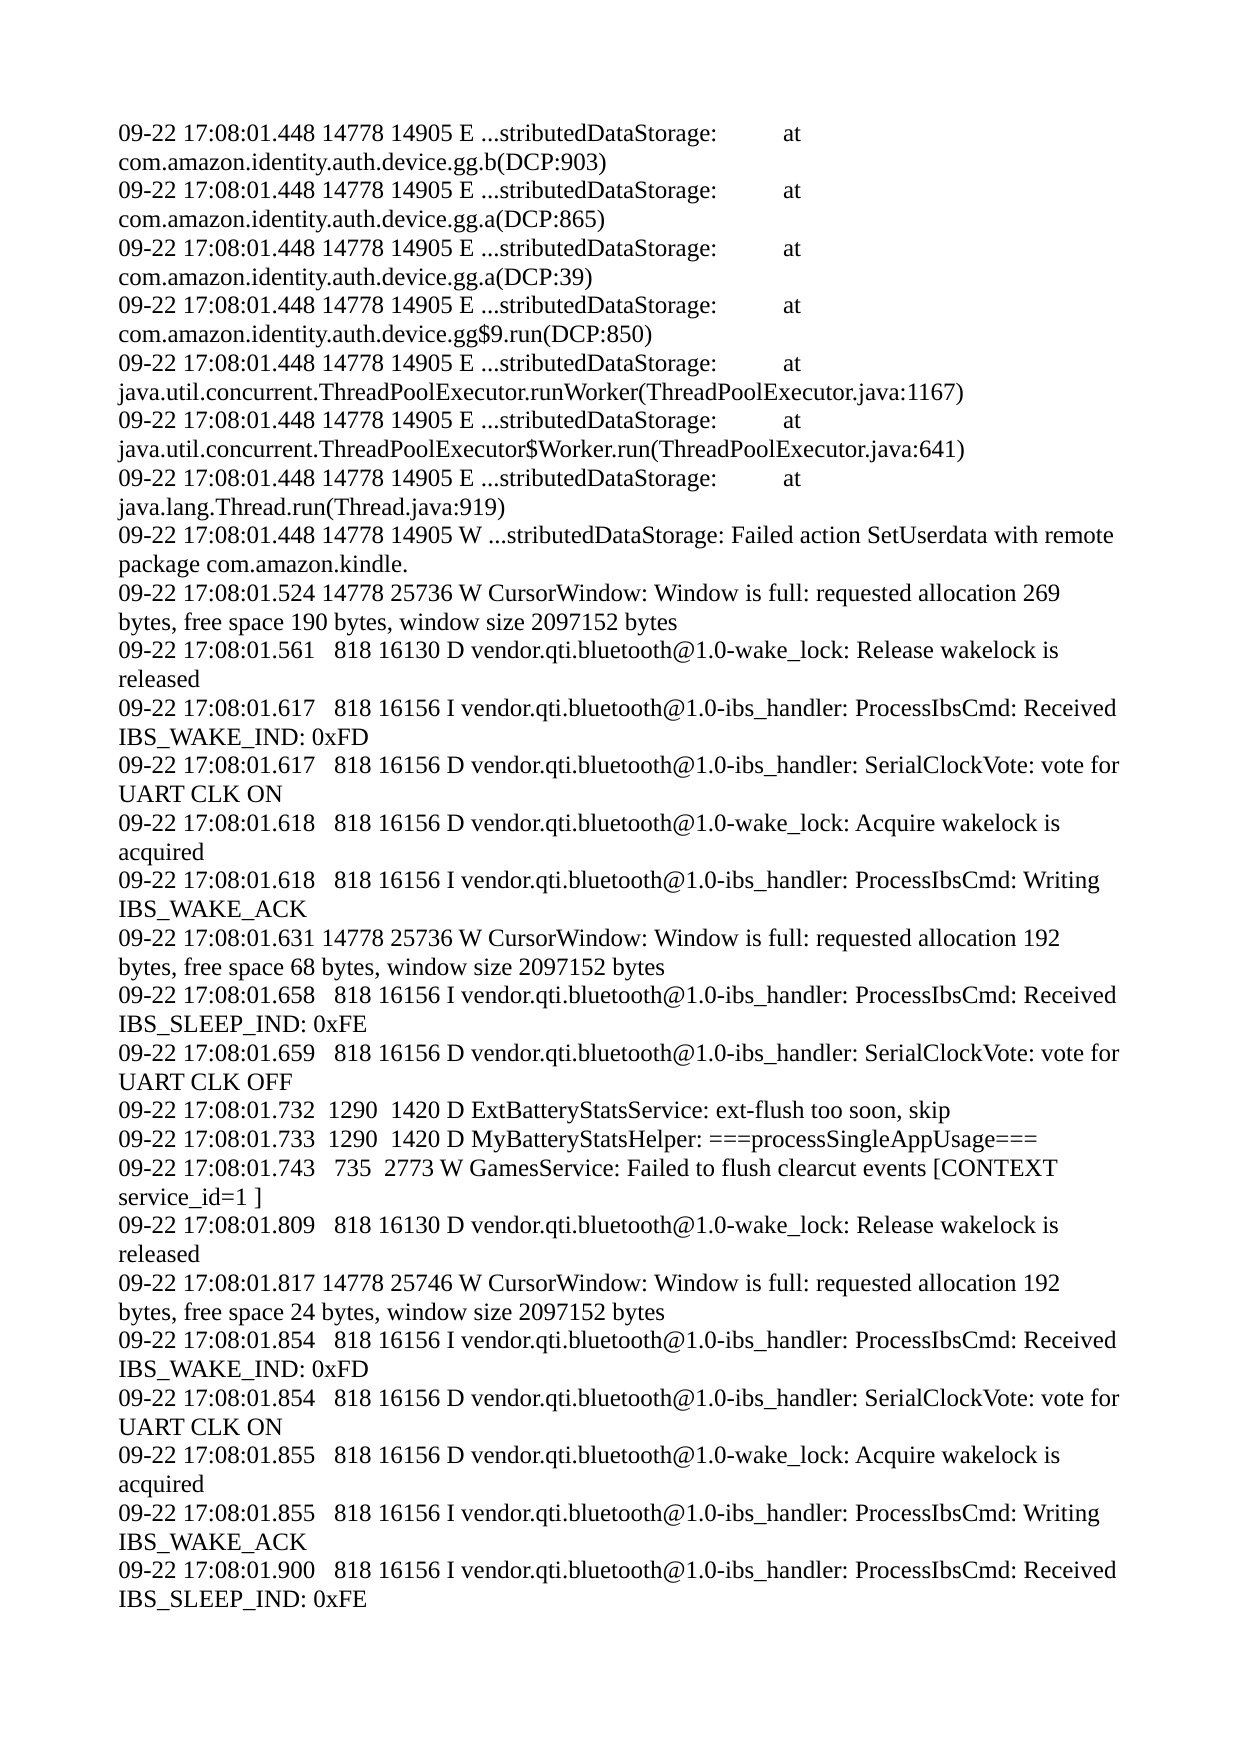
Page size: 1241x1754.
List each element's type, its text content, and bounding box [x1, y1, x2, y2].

text 09-22 17:08:01.659 818 16156 D vendor.qti.bluetooth@1.0-ibs_handler: SerialClockVote: vote for UART CLK OFF [118, 1038, 1122, 1096]
text 09-22 17:08:01.855 818 16156 I vendor.qti.bluetooth@1.0-ibs_handler: ProcessIbsCmd: Writing IBS_WAKE_ACK [118, 1498, 1122, 1556]
text 09-22 17:08:01.617 818 16156 D vendor.qti.bluetooth@1.0-ibs_handler: SerialClockVote: vote for UART CLK ON [118, 751, 1122, 808]
text 09-22 17:08:01.809 818 16130 D vendor.qti.bluetooth@1.0-wake_lock: Release wakelock is released [118, 1211, 1122, 1268]
text 09-22 17:08:01.900 818 16156 I vendor.qti.bluetooth@1.0-ibs_handler: ProcessIbsCmd: Received IBS_SLEEP_IND: 0xFE [118, 1556, 1122, 1613]
text 09-22 17:08:01.618 818 16156 D vendor.qti.bluetooth@1.0-wake_lock: Acquire wakelock is acquired [118, 808, 1122, 866]
text 09-22 17:08:01.732 1290 1420 D ExtBatteryStatsService: ext-flush too soon, skip [118, 1096, 1122, 1124]
text 09-22 17:08:01.448 14778 14905 E ...stributedDataStorage: at com.amazon.identity.auth.device.gg.b(DCP:903) [118, 118, 1122, 176]
text 09-22 17:08:01.448 14778 14905 W ...stributedDataStorage: Failed action SetUserdata with remote package com.amazon.kindle. [118, 521, 1122, 578]
text 09-22 17:08:01.817 14778 25746 W CursorWindow: Window is full: requested allocation 192 bytes, free space 24 bytes, window size 2097152 bytes [118, 1268, 1122, 1326]
text 09-22 17:08:01.743 735 2773 W GamesService: Failed to flush clearcut events [CONTEXT service_id=1 ] [118, 1153, 1122, 1211]
text 09-22 17:08:01.448 14778 14905 E ...stributedDataStorage: at java.lang.Thread.run(Thread.java:919) [118, 463, 1122, 521]
text 09-22 17:08:01.448 14778 14905 E ...stributedDataStorage: at java.util.concurrent.ThreadPoolExecutor$Worker.run(ThreadPoolExecutor.java:641) [118, 406, 1122, 463]
text 09-22 17:08:01.733 1290 1420 D MyBatteryStatsHelper: ===processSingleAppUsage=== [118, 1124, 1122, 1153]
text 09-22 17:08:01.561 818 16130 D vendor.qti.bluetooth@1.0-wake_lock: Release wakelock is released [118, 636, 1122, 693]
text 09-22 17:08:01.448 14778 14905 E ...stributedDataStorage: at com.amazon.identity.auth.device.gg.a(DCP:865) [118, 176, 1122, 233]
text 09-22 17:08:01.448 14778 14905 E ...stributedDataStorage: at com.amazon.identity.auth.device.gg.a(DCP:39) [118, 233, 1122, 291]
text 09-22 17:08:01.448 14778 14905 E ...stributedDataStorage: at com.amazon.identity.auth.device.gg$9.run(DCP:850) [118, 291, 1122, 348]
text 09-22 17:08:01.618 818 16156 I vendor.qti.bluetooth@1.0-ibs_handler: ProcessIbsCmd: Writing IBS_WAKE_ACK [118, 866, 1122, 923]
text 09-22 17:08:01.448 14778 14905 E ...stributedDataStorage: at java.util.concurrent.ThreadPoolExecutor.runWorker(ThreadPoolExecutor.java:1167) [118, 348, 1122, 406]
text 09-22 17:08:01.854 818 16156 D vendor.qti.bluetooth@1.0-ibs_handler: SerialClockVote: vote for UART CLK ON [118, 1383, 1122, 1441]
text 09-22 17:08:01.658 818 16156 I vendor.qti.bluetooth@1.0-ibs_handler: ProcessIbsCmd: Received IBS_SLEEP_IND: 0xFE [118, 981, 1122, 1038]
text 09-22 17:08:01.855 818 16156 D vendor.qti.bluetooth@1.0-wake_lock: Acquire wakelock is acquired [118, 1441, 1122, 1498]
text 09-22 17:08:01.617 818 16156 I vendor.qti.bluetooth@1.0-ibs_handler: ProcessIbsCmd: Received IBS_WAKE_IND: 0xFD [118, 693, 1122, 751]
text 09-22 17:08:01.854 818 16156 I vendor.qti.bluetooth@1.0-ibs_handler: ProcessIbsCmd: Received IBS_WAKE_IND: 0xFD [118, 1326, 1122, 1383]
text 09-22 17:08:01.524 14778 25736 W CursorWindow: Window is full: requested allocation 269 bytes, free space 190 bytes, window size 2097152 bytes [118, 578, 1122, 636]
text 09-22 17:08:01.631 14778 25736 W CursorWindow: Window is full: requested allocation 192 bytes, free space 68 bytes, window size 2097152 bytes [118, 923, 1122, 981]
